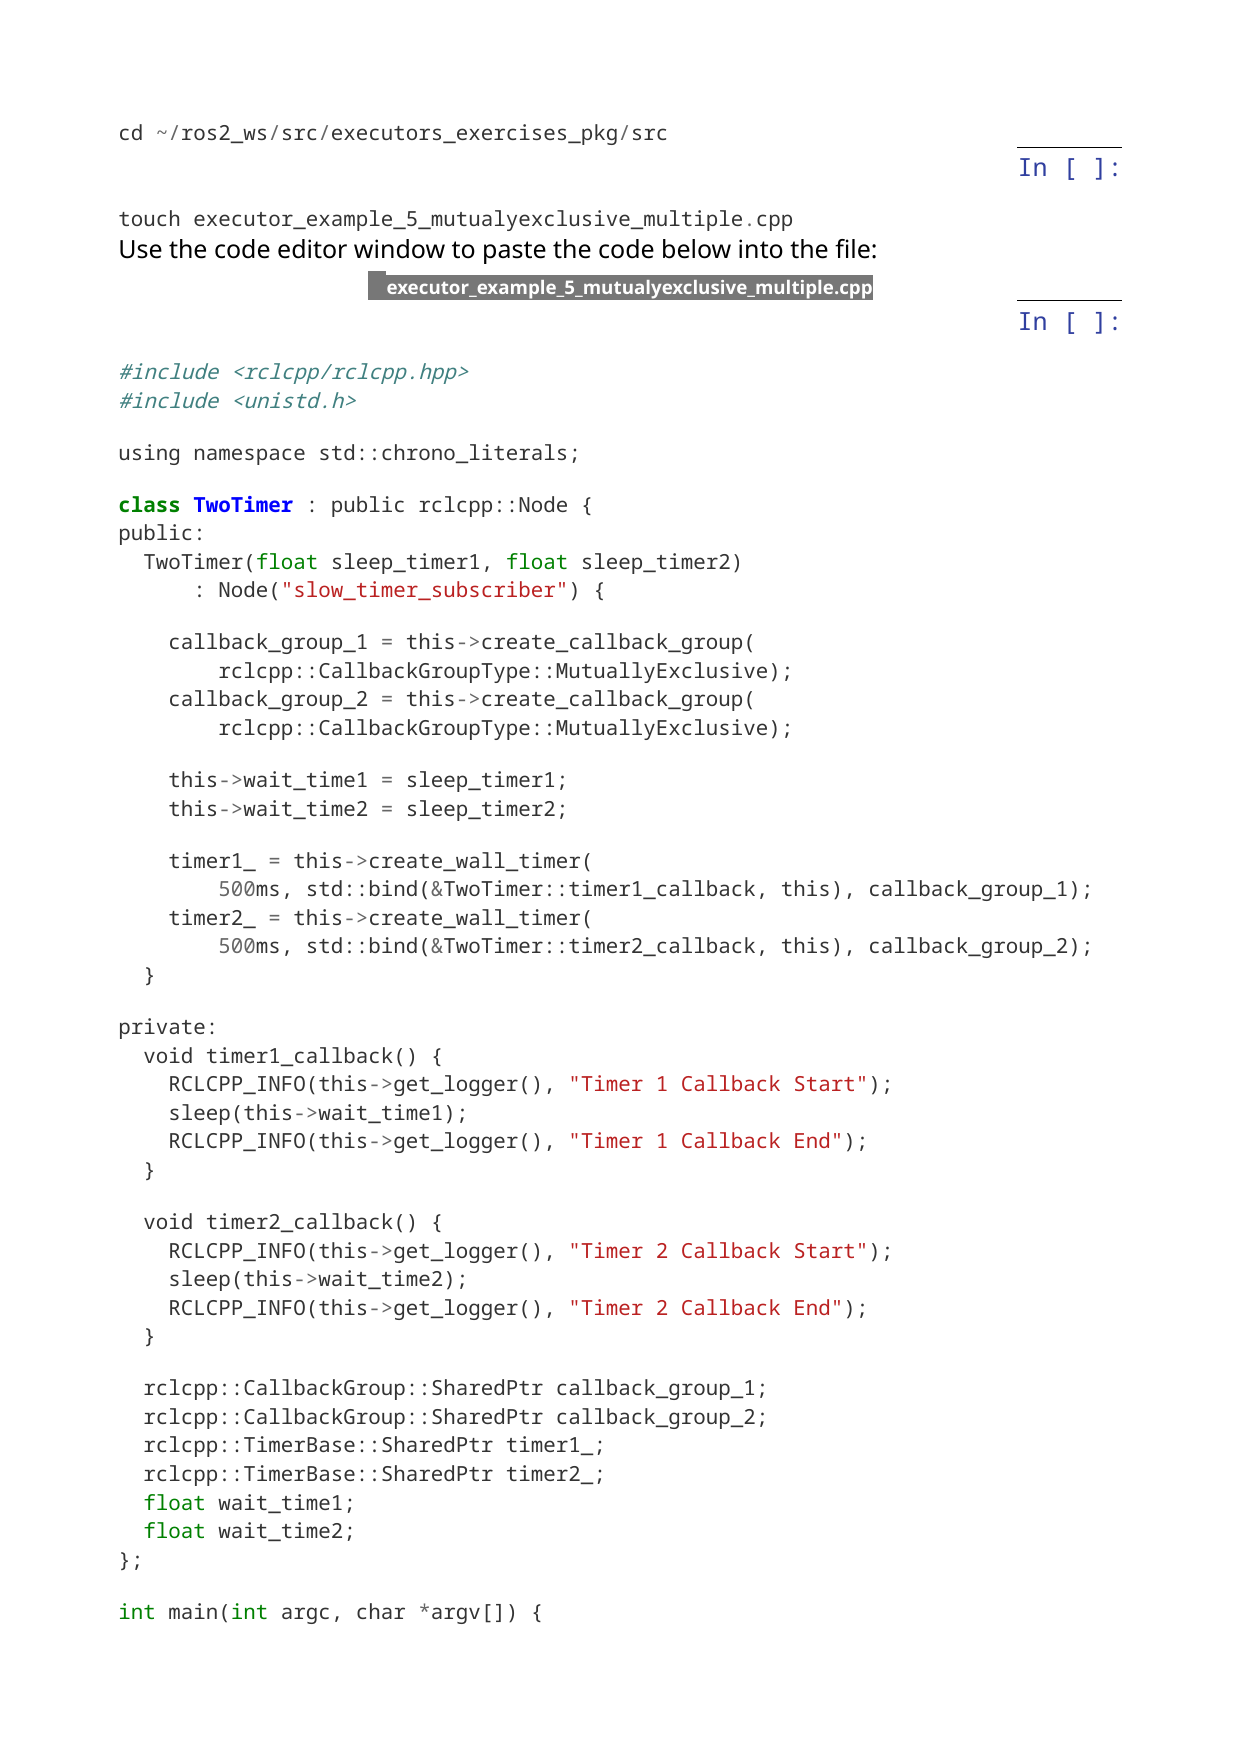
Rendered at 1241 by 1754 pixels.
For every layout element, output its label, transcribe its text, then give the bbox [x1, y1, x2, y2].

text cd ~/ros2_ws/src/executors_exercises_pkg/src [118, 118, 1122, 147]
text sleep(this->wait_time1); [118, 1098, 1122, 1126]
text int main(int argc, char *argv[]) { [118, 1597, 1122, 1625]
text 500ms, std::bind(&TwoTimer::timer2_callback, this), callback_group_2); [118, 932, 1122, 960]
text public: [118, 518, 1122, 547]
text In [ ]: [118, 300, 1122, 337]
text callback_group_2 = this->create_callback_group( [118, 684, 1122, 713]
text touch executor_example_5_mutualyexclusive_multiple.cpp [118, 204, 1122, 232]
text #include <unistd.h> [118, 386, 1122, 414]
text executor_example_5_mutualyexclusive_multiple.cpp [118, 271, 1122, 300]
text this->wait_time2 = sleep_timer2; [118, 794, 1122, 822]
text TwoTimer(float sleep_timer1, float sleep_timer2) [118, 547, 1122, 575]
text callback_group_1 = this->create_callback_group( [118, 627, 1122, 656]
text : Node("slow_timer_subscriber") { [118, 575, 1122, 604]
text sleep(this->wait_time2); [118, 1264, 1122, 1293]
text } [118, 960, 1122, 989]
text rclcpp::CallbackGroup::SharedPtr callback_group_1; [118, 1373, 1122, 1402]
text rclcpp::TimerBase::SharedPtr timer1_; [118, 1431, 1122, 1459]
text float wait_time2; [118, 1516, 1122, 1545]
text } [118, 1321, 1122, 1350]
text #include <rclcpp/rclcpp.hpp> [118, 357, 1122, 386]
text rclcpp::CallbackGroupType::MutuallyExclusive); [118, 656, 1122, 684]
text this->wait_time1 = sleep_timer1; [118, 765, 1122, 794]
text }; [118, 1545, 1122, 1573]
text RCLCPP_INFO(this->get_logger(), "Timer 2 Callback End"); [118, 1293, 1122, 1321]
text using namespace std::chrono_literals; [118, 438, 1122, 466]
text rclcpp::CallbackGroupType::MutuallyExclusive); [118, 713, 1122, 742]
text In [ ]: [118, 147, 1122, 184]
text Use the code editor window to paste the code below into the file: [118, 232, 1122, 266]
text 500ms, std::bind(&TwoTimer::timer1_callback, this), callback_group_1); [118, 874, 1122, 903]
text timer1_ = this->create_wall_timer( [118, 846, 1122, 874]
text } [118, 1155, 1122, 1183]
text class TwoTimer : public rclcpp::Node { [118, 490, 1122, 518]
text rclcpp::TimerBase::SharedPtr timer2_; [118, 1459, 1122, 1488]
text private: [118, 1012, 1122, 1041]
text timer2_ = this->create_wall_timer( [118, 903, 1122, 932]
text RCLCPP_INFO(this->get_logger(), "Timer 1 Callback End"); [118, 1126, 1122, 1155]
text void timer2_callback() { [118, 1207, 1122, 1236]
text rclcpp::CallbackGroup::SharedPtr callback_group_2; [118, 1402, 1122, 1431]
text RCLCPP_INFO(this->get_logger(), "Timer 1 Callback Start"); [118, 1069, 1122, 1098]
text void timer1_callback() { [118, 1041, 1122, 1069]
text RCLCPP_INFO(this->get_logger(), "Timer 2 Callback Start"); [118, 1236, 1122, 1264]
text float wait_time1; [118, 1488, 1122, 1516]
